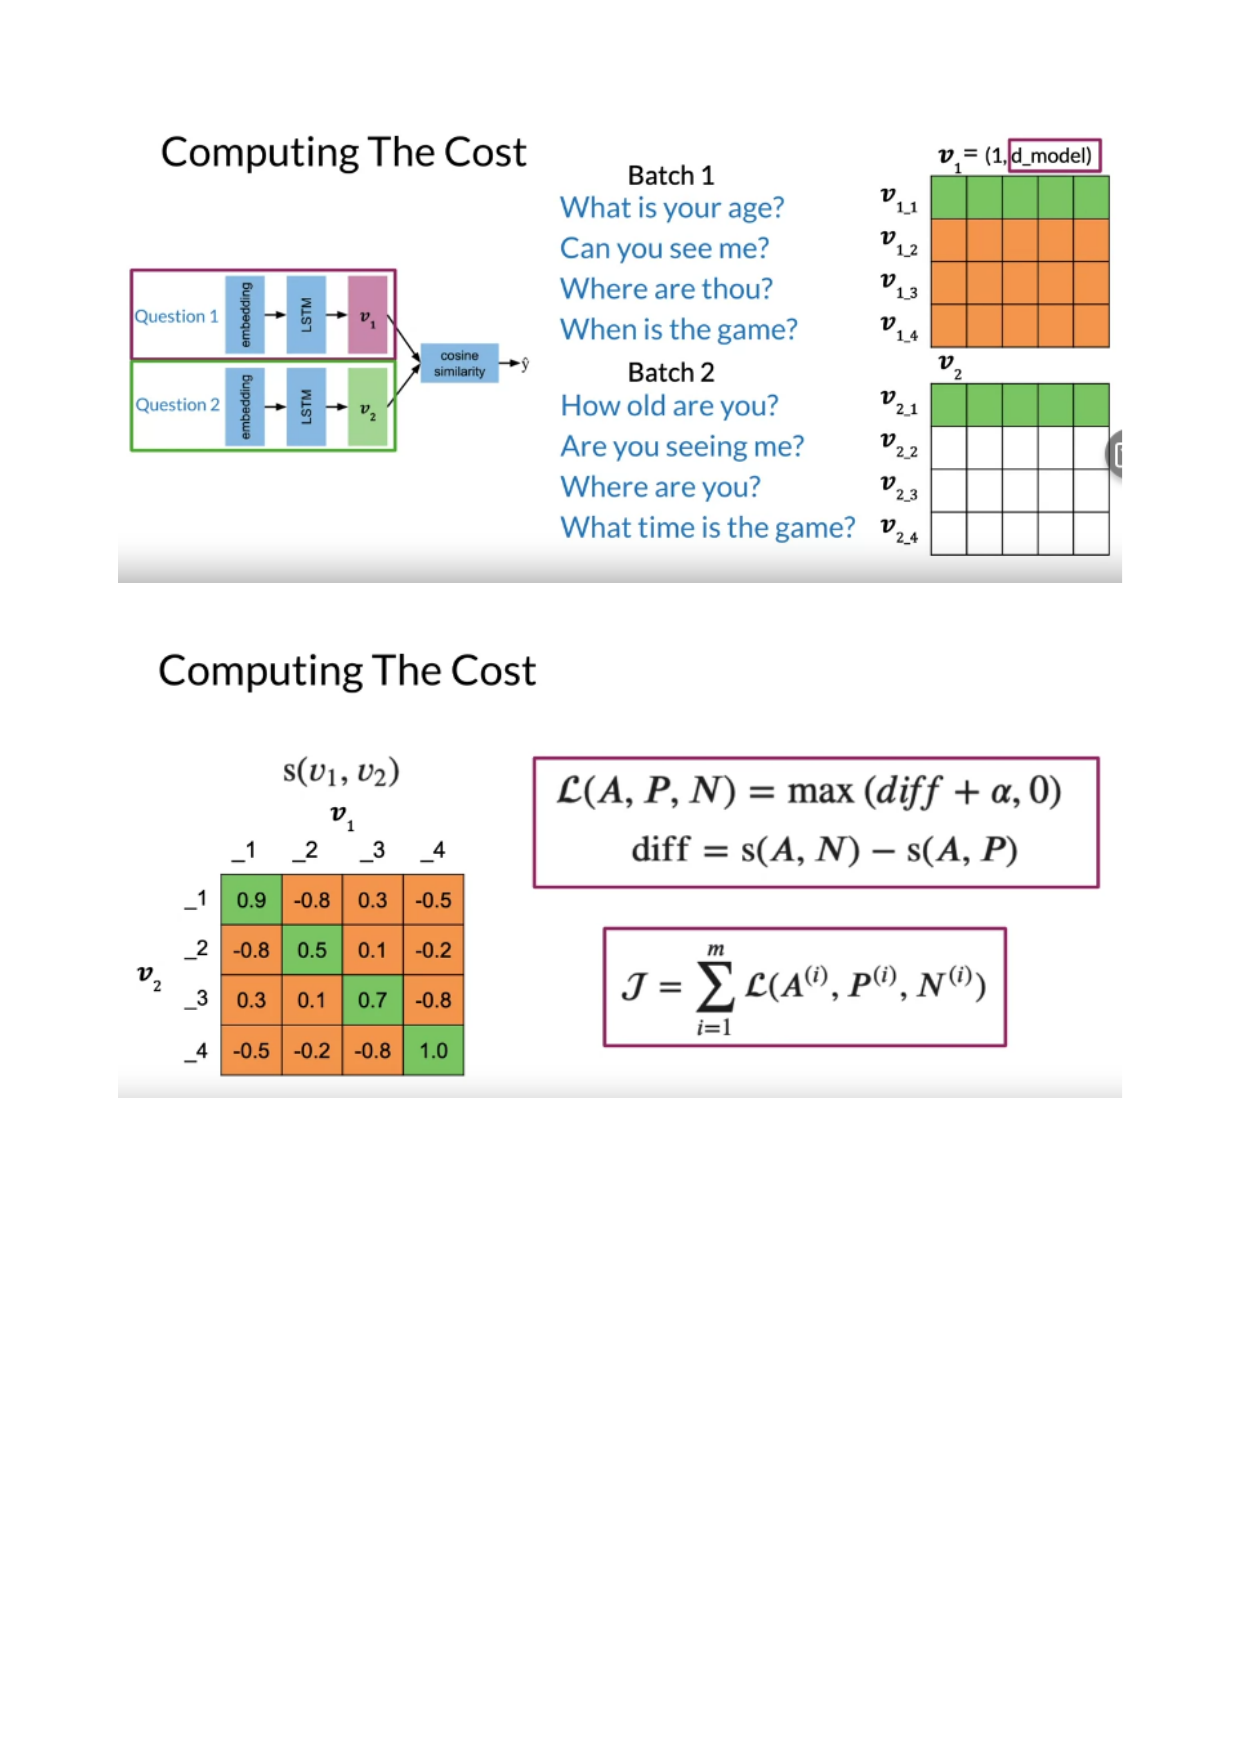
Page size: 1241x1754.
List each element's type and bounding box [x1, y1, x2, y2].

picture [118, 634, 1123, 1098]
picture [118, 118, 1123, 583]
